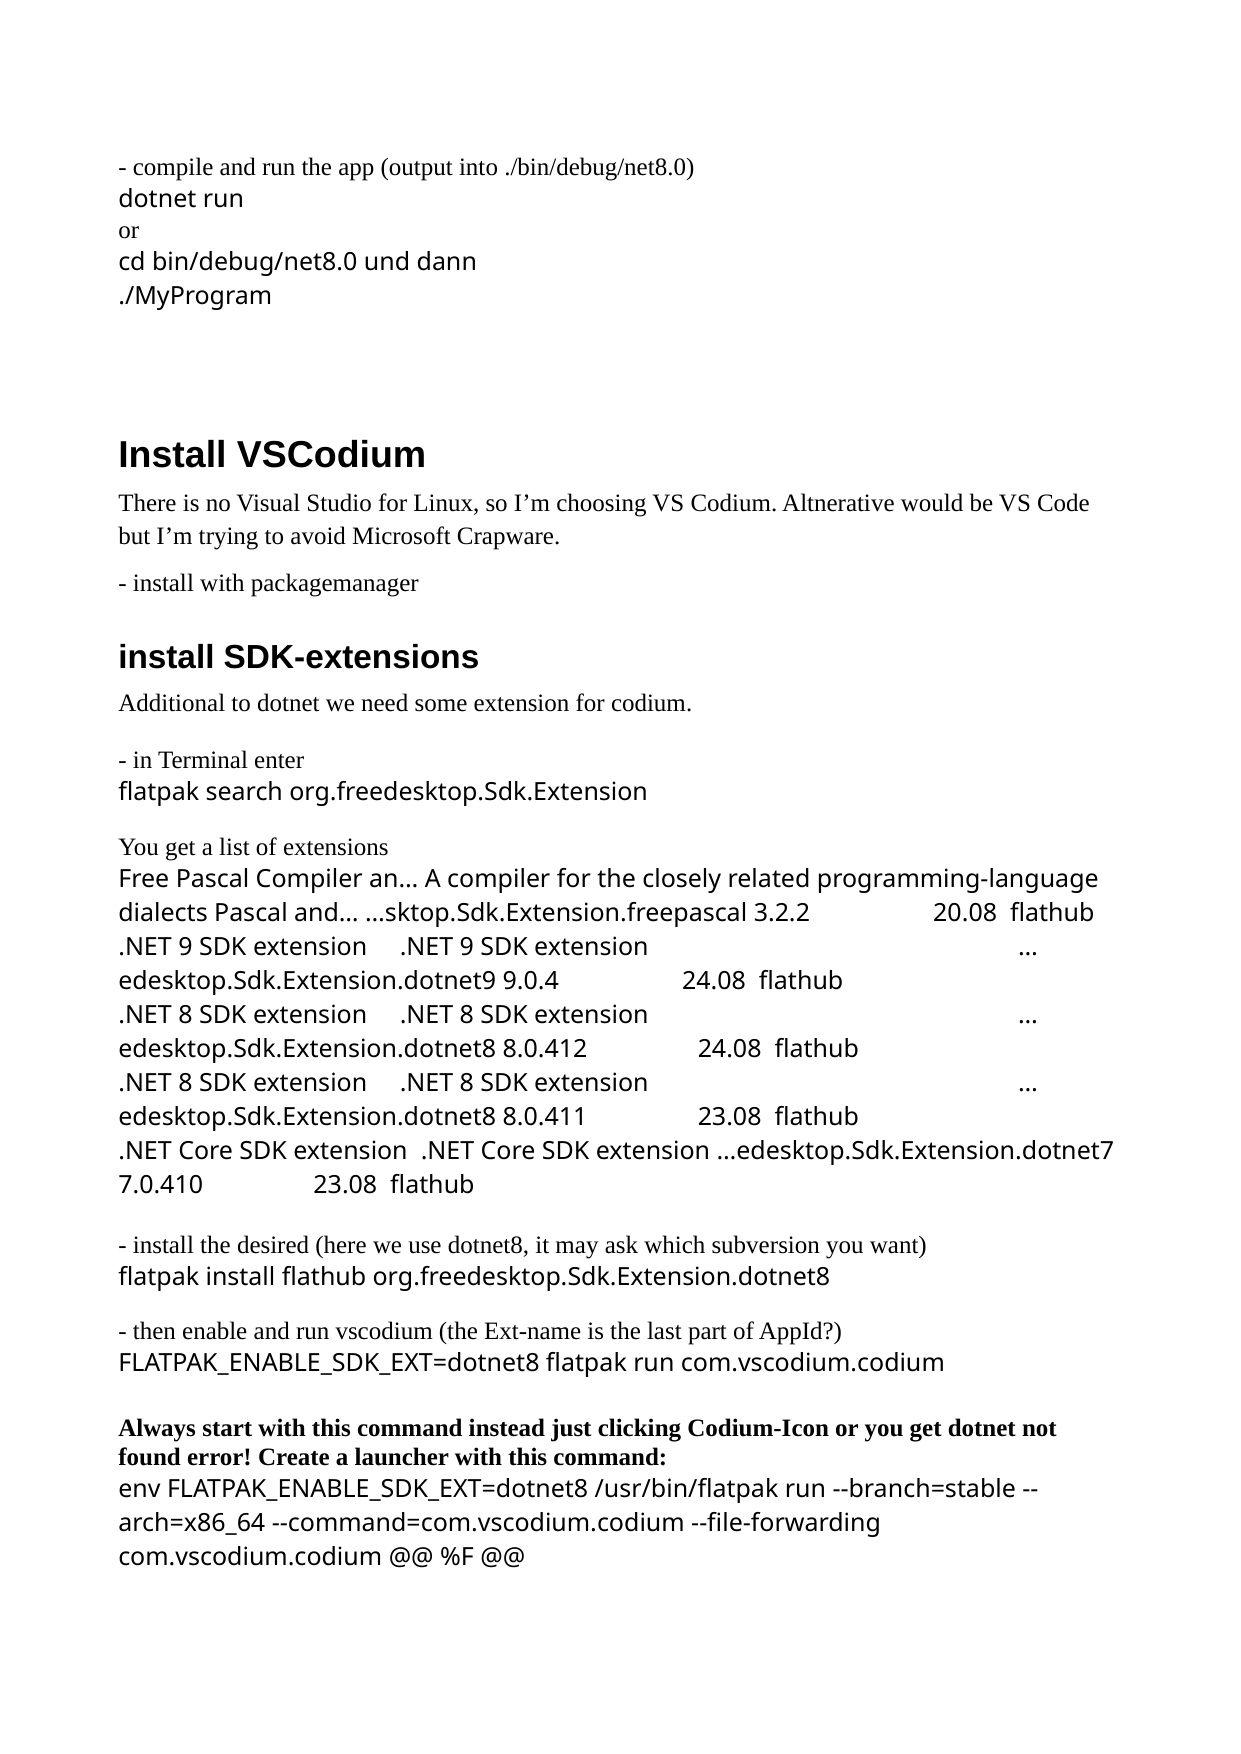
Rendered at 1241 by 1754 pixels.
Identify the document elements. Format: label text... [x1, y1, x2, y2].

text Free Pascal Compiler an… A compiler for the closely related programming-language dialects Pascal and… …sktop.Sdk.Extension.freepascal 3.2.2 20.08 flathub [118, 860, 1122, 928]
text FLATPAK_ENABLE_SDK_EXT=dotnet8 flatpak run com.vscodium.codium [118, 1345, 1122, 1379]
text You get a list of extensions [118, 832, 1122, 860]
text .NET 8 SDK extension .NET 8 SDK extension …edesktop.Sdk.Extension.dotnet8 8.0.411 23.08 flathub [118, 1065, 1122, 1133]
text - in Terminal enter [118, 745, 1122, 774]
text .NET Core SDK extension .NET Core SDK extension …edesktop.Sdk.Extension.dotnet7 7.0.410 23.08 flathub [118, 1133, 1122, 1201]
subtitle Install VSCodium [118, 432, 1122, 475]
text cd bin/debug/net8.0 und dann [118, 244, 1122, 278]
text env FLATPAK_ENABLE_SDK_EXT=dotnet8 /usr/bin/flatpak run --branch=stable --arch=x86_64 --command=com.vscodium.codium --file-forwarding com.vscodium.codium @@ %F @@ [118, 1471, 1122, 1573]
text flatpak install flathub org.freedesktop.Sdk.Extension.dotnet8 [118, 1258, 1122, 1293]
text - install the desired (here we use dotnet8, it may ask which subversion you want) [118, 1230, 1122, 1258]
text - compile and run the app (output into ./bin/debug/net8.0) [118, 152, 1122, 181]
text dotnet run [118, 181, 1122, 215]
text flatpak search org.freedesktop.Sdk.Extension [118, 774, 1122, 808]
subtitle install SDK-extensions [118, 637, 1122, 675]
text ./MyProgram [118, 278, 1122, 312]
text There is no Visual Studio for Linux, so I’m choosing VS Codium. Altnerative would be VS Code but I’m trying to avoid Microsoft Crapware. [118, 488, 1122, 549]
text - then enable and run vscodium (the Ext-name is the last part of AppId?) [118, 1316, 1122, 1345]
text - install with packagemanager [118, 568, 1122, 597]
text or [118, 215, 1122, 244]
text Additional to dotnet we need some extension for codium. [118, 688, 1122, 716]
text .NET 8 SDK extension .NET 8 SDK extension …edesktop.Sdk.Extension.dotnet8 8.0.412 24.08 flathub [118, 997, 1122, 1065]
text .NET 9 SDK extension .NET 9 SDK extension …edesktop.Sdk.Extension.dotnet9 9.0.4 24.08 flathub [118, 928, 1122, 997]
text Always start with this command instead just clicking Codium-Icon or you get dotnet not found error! Create a launcher with this command: [118, 1413, 1122, 1471]
